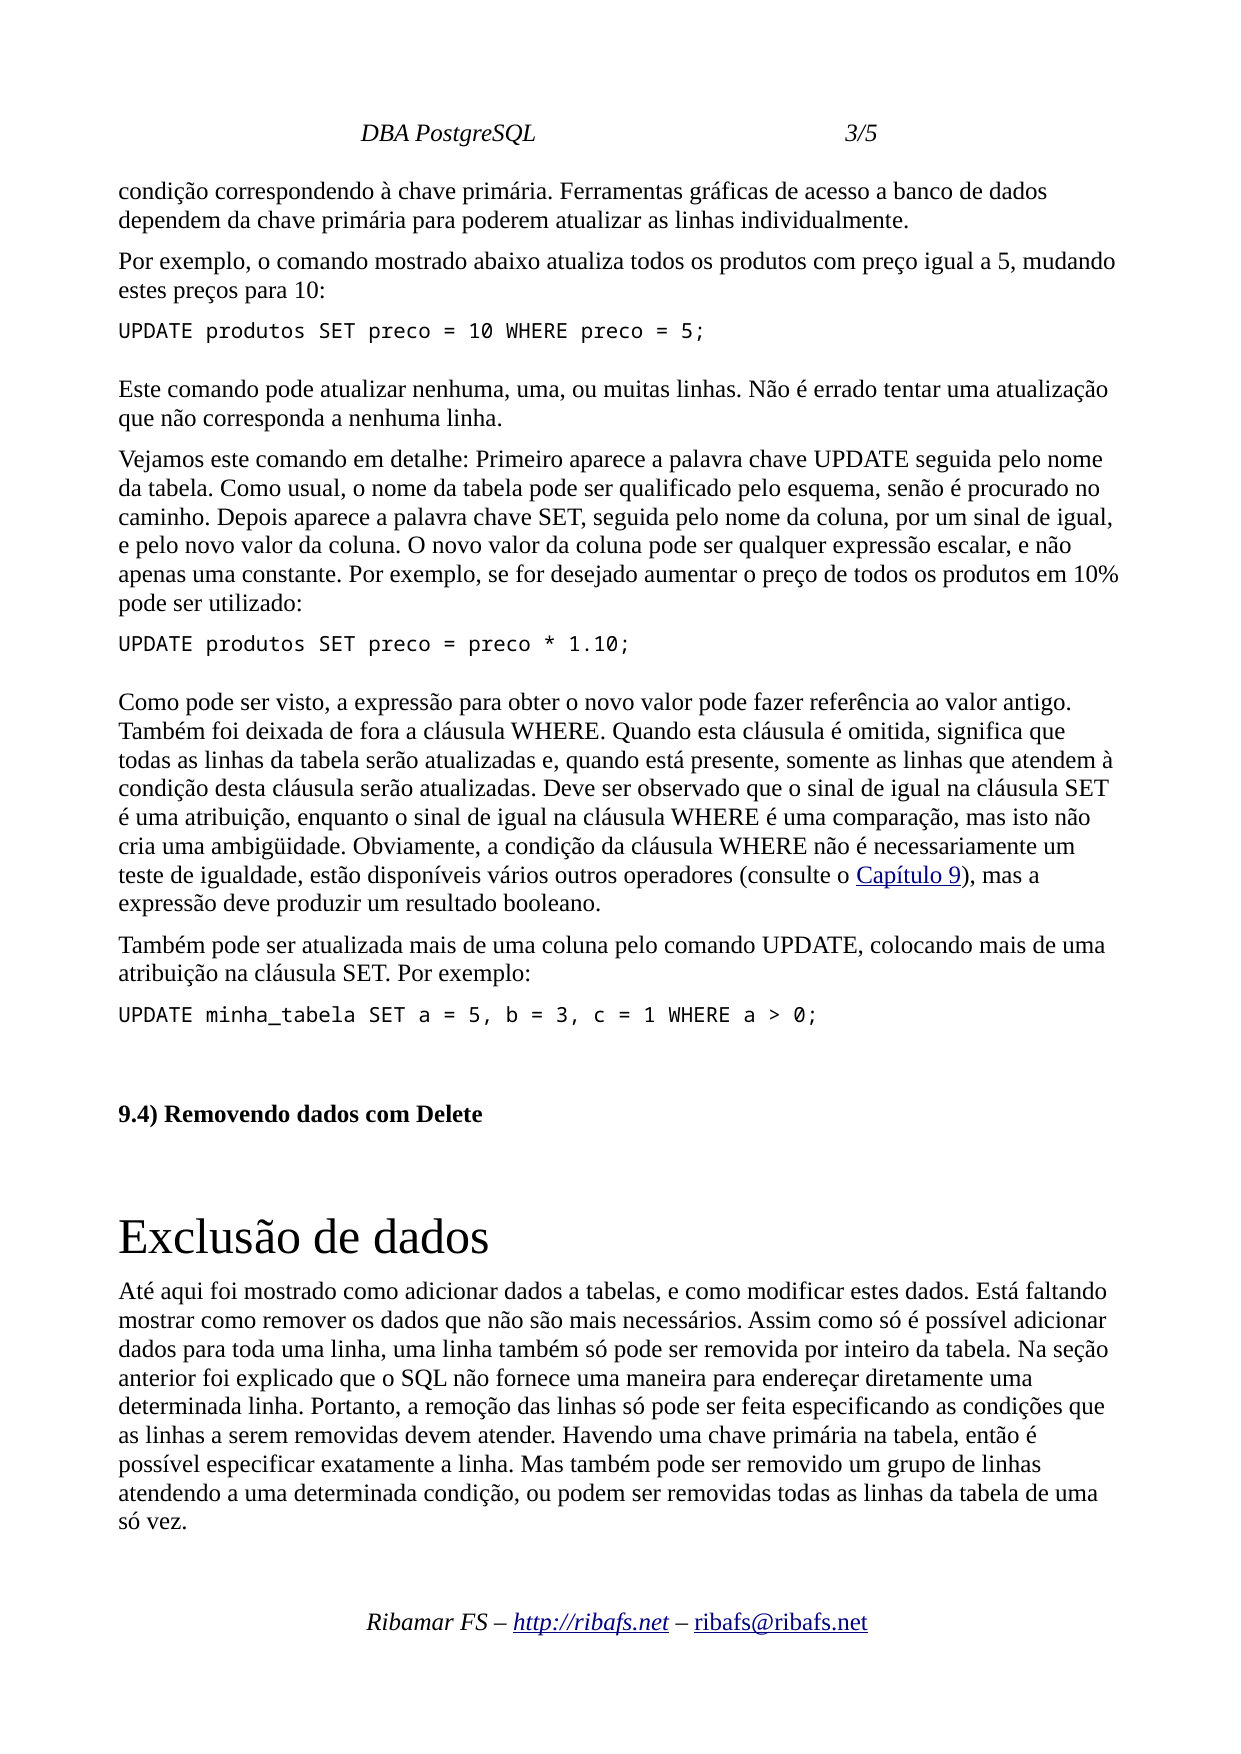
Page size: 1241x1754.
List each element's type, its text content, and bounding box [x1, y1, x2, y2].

subtitle Exclusão de dados [118, 1206, 1122, 1264]
text condição correspondendo à chave primária. Ferramentas gráficas de acesso a banco de dados dependem da chave primária para poderem atualizar as linhas individualmente. [118, 176, 1122, 234]
text UPDATE produtos SET preco = preco * 1.10; [118, 629, 1122, 658]
text Por exemplo, o comando mostrado abaixo atualiza todos os produtos com preço igual a 5, mudando estes preços para 10: [118, 246, 1122, 304]
text Também pode ser atualizada mais de uma coluna pelo comando UPDATE, colocando mais de uma atribuição na cláusula SET. Por exemplo: [118, 930, 1122, 987]
text Até aqui foi mostrado como adicionar dados a tabelas, e como modificar estes dados. Está faltando mostrar como remover os dados que não são mais necessários. Assim como só é possível adicionar dados para toda uma linha, uma linha também só pode ser removida por inteiro da tabela. Na seção anterior foi explicado que o SQL não fornece uma maneira para endereçar diretamente uma determinada linha. Portanto, a remoção das linhas só pode ser feita especificando as condições que as linhas a serem removidas devem atender. Havendo uma chave primária na tabela, então é possível especificar exatamente a linha. Mas também pode ser removido um grupo de linhas atendendo a uma determinada condição, ou podem ser removidas todas as linhas da tabela de uma só vez. [118, 1276, 1122, 1535]
text Este comando pode atualizar nenhuma, uma, ou muitas linhas. Não é errado tentar uma atualização que não corresponda a nenhuma linha. [118, 374, 1122, 432]
text UPDATE minha_tabela SET a = 5, b = 3, c = 1 WHERE a > 0; [118, 1000, 1122, 1028]
text 9.4) Removendo dados com Delete [118, 1099, 1122, 1128]
text Como pode ser visto, a expressão para obter o novo valor pode fazer referência ao valor antigo. Também foi deixada de fora a cláusula WHERE. Quando esta cláusula é omitida, significa que todas as linhas da tabela serão atualizadas e, quando está presente, somente as linhas que atendem à condição desta cláusula serão atualizadas. Deve ser observado que o sinal de igual na cláusula SET é uma atribuição, enquanto o sinal de igual na cláusula WHERE é uma comparação, mas isto não cria uma ambigüidade. Obviamente, a condição da cláusula WHERE não é necessariamente um teste de igualdade, estão disponíveis vários outros operadores (consulte o Capítulo 9), mas a expressão deve produzir um resultado booleano. [118, 687, 1122, 917]
text Vejamos este comando em detalhe: Primeiro aparece a palavra chave UPDATE seguida pelo nome da tabela. Como usual, o nome da tabela pode ser qualificado pelo esquema, senão é procurado no caminho. Depois aparece a palavra chave SET, seguida pelo nome da coluna, por um sinal de igual, e pelo novo valor da coluna. O novo valor da coluna pode ser qualquer expressão escalar, e não apenas uma constante. Por exemplo, se for desejado aumentar o preço de todos os produtos em 10% pode ser utilizado: [118, 444, 1122, 617]
text UPDATE produtos SET preco = 10 WHERE preco = 5; [118, 316, 1122, 345]
